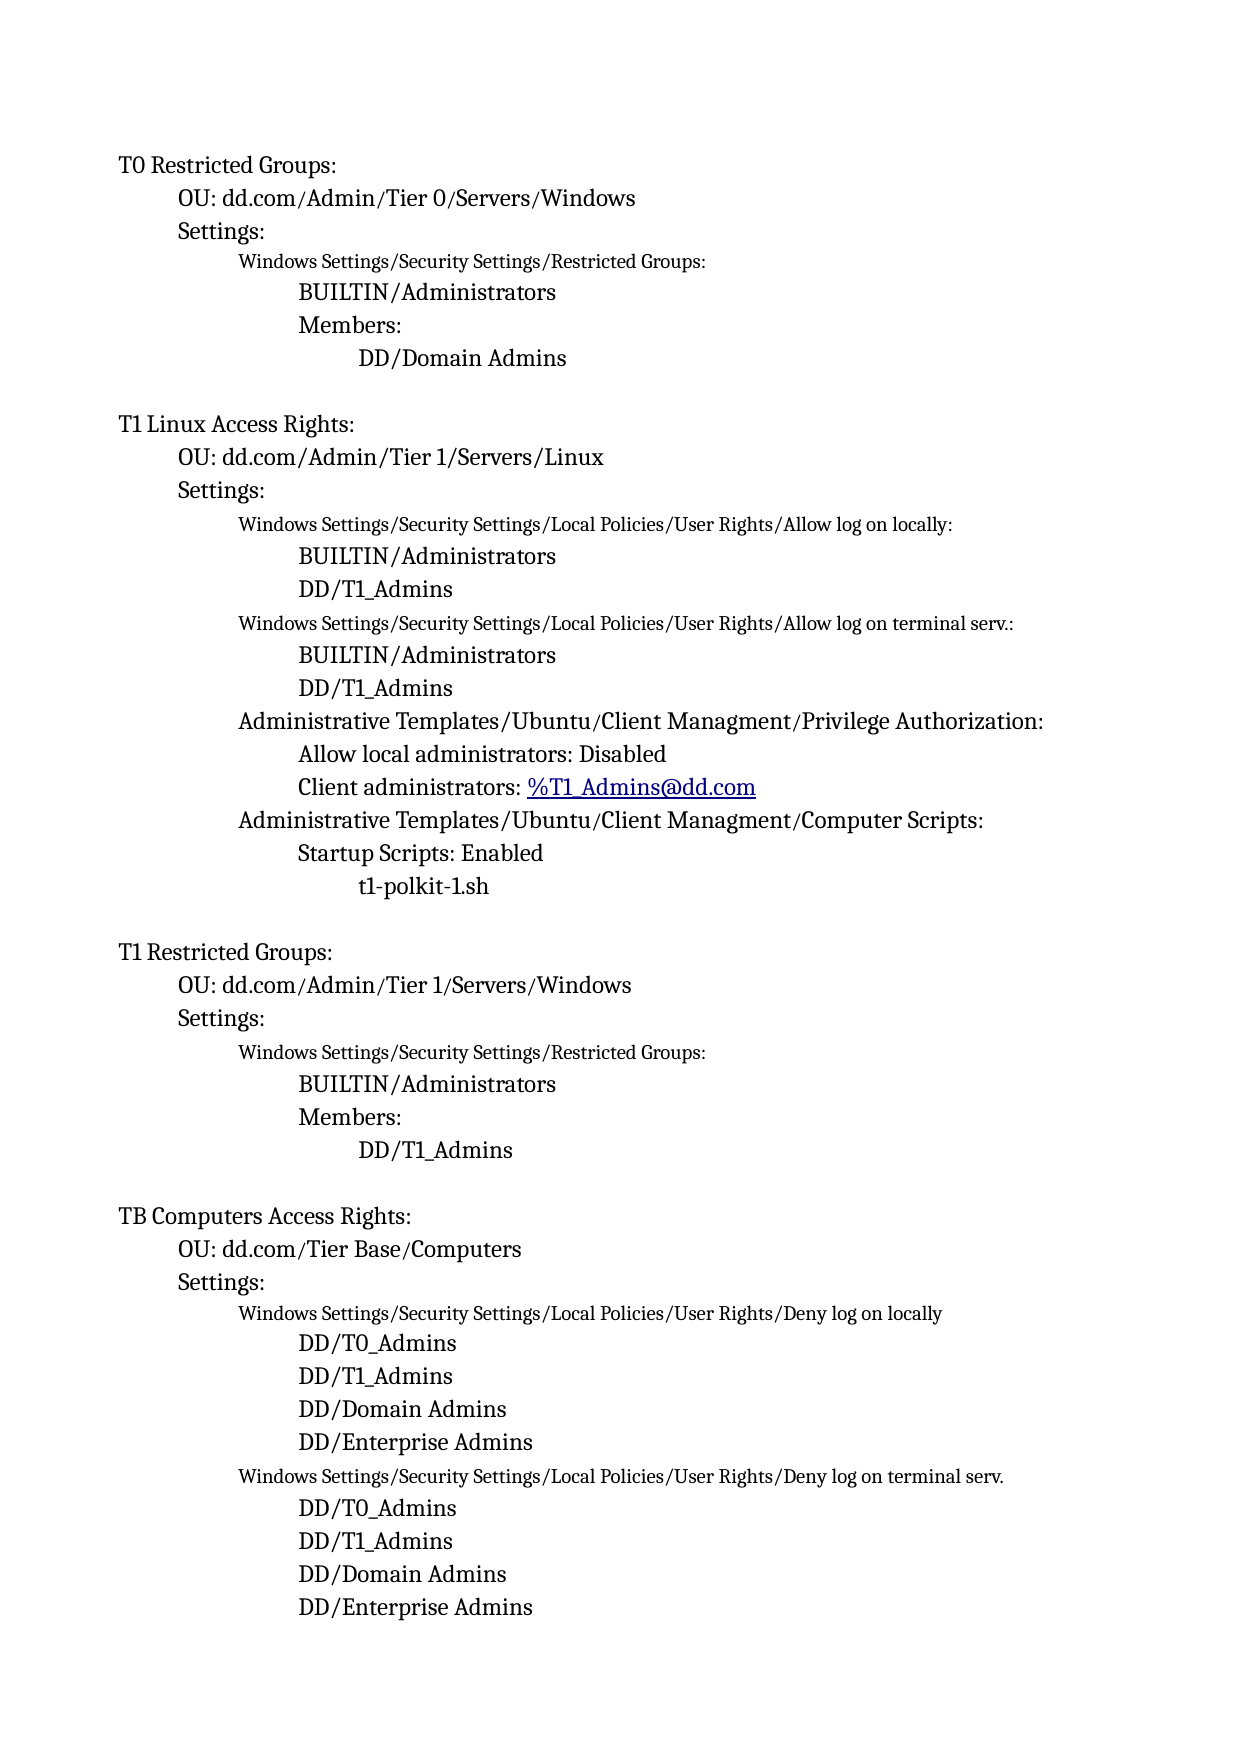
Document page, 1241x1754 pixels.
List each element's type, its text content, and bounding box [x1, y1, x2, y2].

text DD/T1_Admins [118, 575, 1122, 604]
text DD/Domain Admins [118, 1560, 1122, 1589]
text Members: [118, 311, 1122, 339]
text Windows Settings/Security Settings/Local Policies/User Rights/Deny log on locally [118, 1301, 1122, 1325]
text TB Computers Access Rights: [118, 1202, 1122, 1231]
text T0 Restricted Groups: [118, 151, 1122, 180]
text DD/T1_Admins [118, 1136, 1122, 1165]
text Administrative Templates/Ubuntu/Client Managment/Computer Scripts: [118, 806, 1122, 835]
text BUILTIN/Administrators [118, 278, 1122, 306]
text Settings: [118, 1004, 1122, 1033]
text OU: dd.com/Admin/Tier 1/Servers/Windows [118, 971, 1122, 1000]
text DD/T1_Admins [118, 1527, 1122, 1556]
text OU: dd.com/Tier Base/Computers [118, 1235, 1122, 1264]
text Windows Settings/Security Settings/Local Policies/User Rights/Deny log on terminal serv. [118, 1461, 1122, 1490]
text OU: dd.com/Admin/Tier 1/Servers/Linux [118, 443, 1122, 472]
text Administrative Templates/Ubuntu/Client Managment/Privilege Authorization: [118, 707, 1122, 736]
text Settings: [118, 1268, 1122, 1297]
text DD/T0_Admins [118, 1329, 1122, 1358]
text OU: dd.com/Admin/Tier 0/Servers/Windows [118, 184, 1122, 213]
text DD/Enterprise Admins [118, 1593, 1122, 1622]
text Windows Settings/Security Settings/Restricted Groups: [118, 1037, 1122, 1066]
text DD/Domain Admins [118, 1395, 1122, 1424]
text Settings: [118, 476, 1122, 504]
text BUILTIN/Administrators [118, 542, 1122, 571]
text Members: [118, 1103, 1122, 1132]
text Windows Settings/Security Settings/Restricted Groups: [118, 250, 1122, 274]
text Windows Settings/Security Settings/Local Policies/User Rights/Allow log on locally: [118, 509, 1122, 538]
text T1 Linux Access Rights: [118, 410, 1122, 438]
text DD/Enterprise Admins [118, 1428, 1122, 1457]
text T1 Restricted Groups: [118, 938, 1122, 967]
text DD/T1_Admins [118, 1362, 1122, 1391]
text Windows Settings/Security Settings/Local Policies/User Rights/Allow log on terminal serv.: [118, 608, 1122, 637]
text BUILTIN/Administrators [118, 1070, 1122, 1099]
text BUILTIN/Administrators [118, 641, 1122, 670]
text DD/T1_Admins [118, 674, 1122, 703]
text DD/Domain Admins [118, 344, 1122, 372]
text Allow local administrators: Disabled [118, 740, 1122, 769]
text t1-polkit-1.sh [118, 872, 1122, 901]
text DD/T0_Admins [118, 1494, 1122, 1523]
text Startup Scripts: Enabled [118, 839, 1122, 868]
text Client administrators: %T1_Admins@dd.com [118, 773, 1122, 802]
text Settings: [118, 217, 1122, 246]
